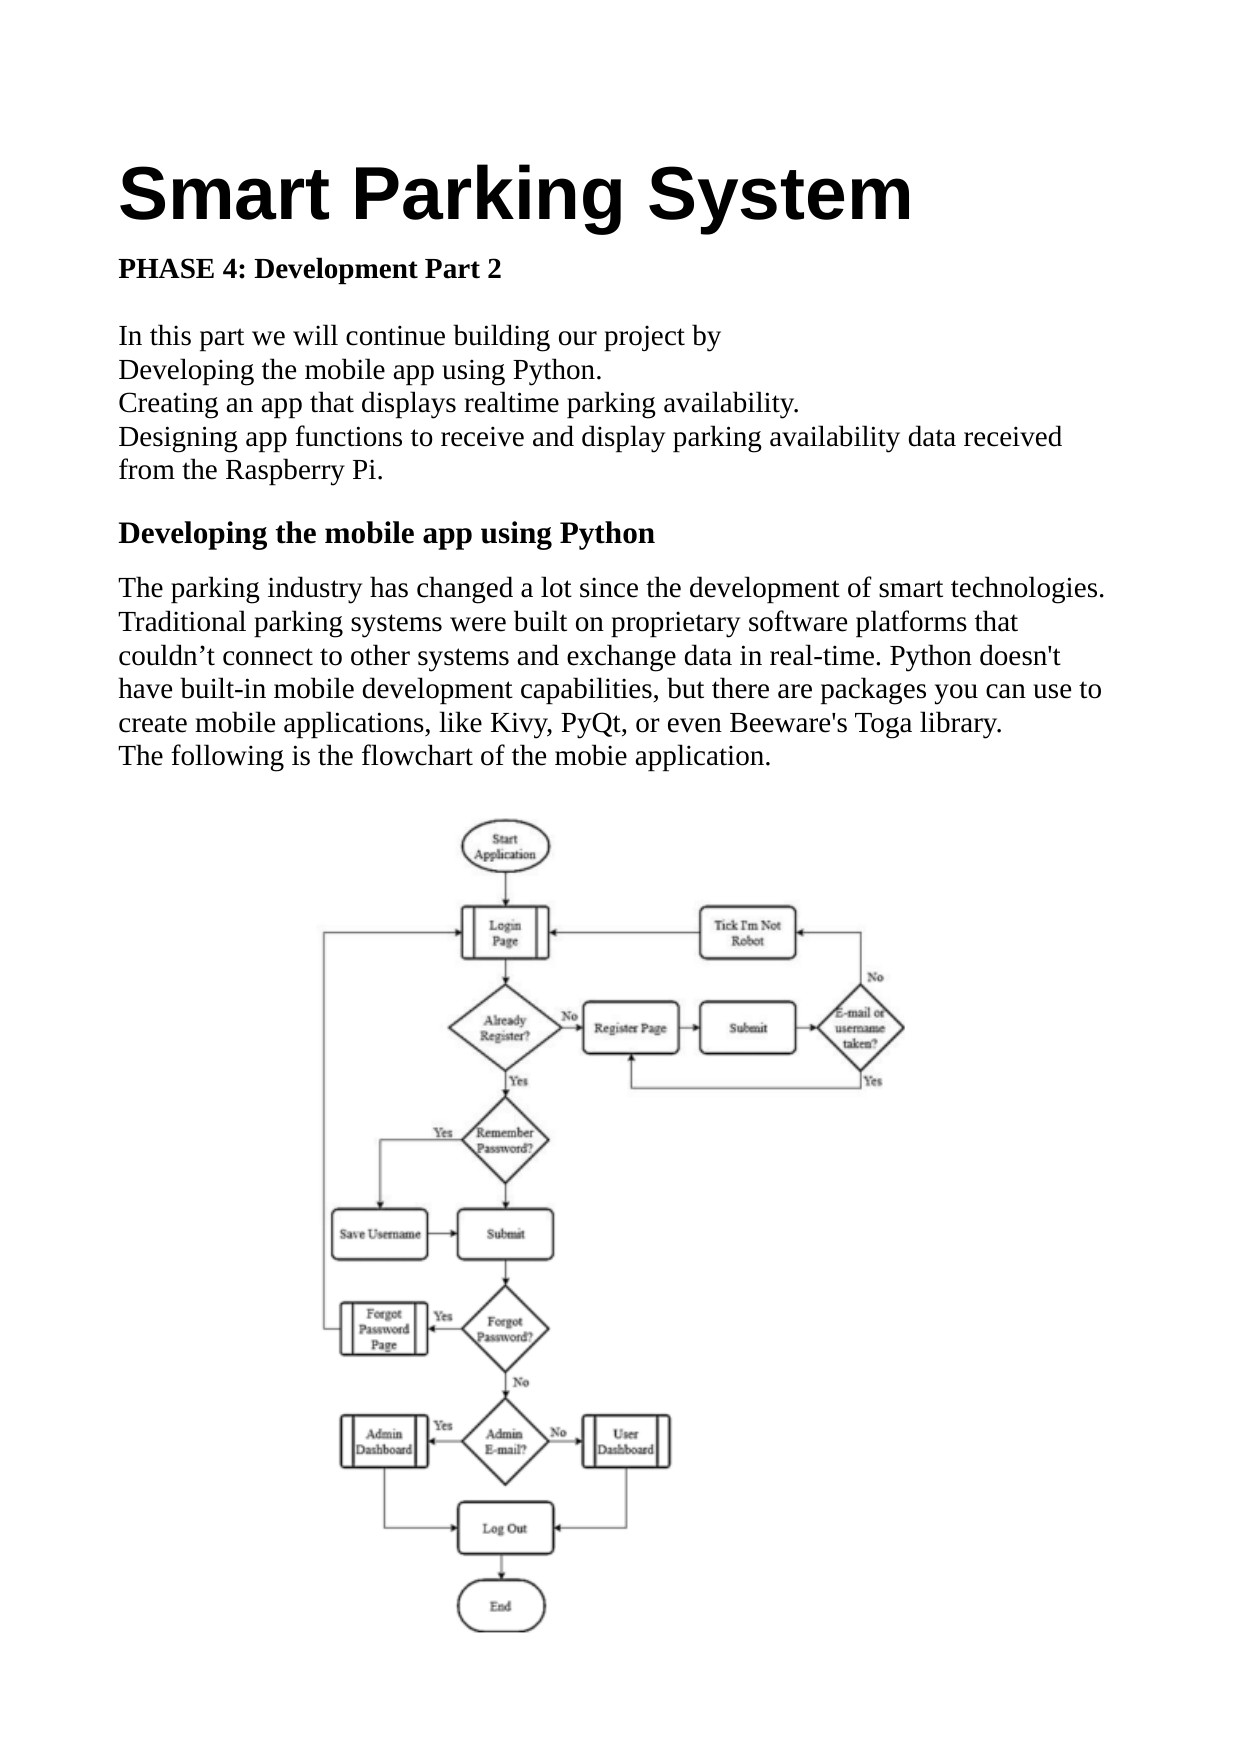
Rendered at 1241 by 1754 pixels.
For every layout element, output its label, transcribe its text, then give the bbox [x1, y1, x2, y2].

text Designing app functions to receive and display parking availability data received from the Raspberry Pi. [118, 419, 1122, 486]
text Creating an app that displays realtime parking availability. [118, 385, 1122, 419]
text The following is the flowchart of the mobie application. [118, 738, 1122, 772]
text Developing the mobile app using Python [118, 515, 1122, 551]
text PHASE 4: Development Part 2 [118, 251, 1122, 285]
text In this part we will continue building our project by [118, 318, 1122, 352]
text The parking industry has changed a lot since the development of smart technologies. Traditional parking systems were built on proprietary software platforms that couldn’t connect to other systems and exchange data in real-time. Python doesn't have built-in mobile development capabilities, but there are packages you can use to create mobile applications, like Kivy, PyQt, or even Beeware's Toga library. [118, 571, 1122, 738]
text Smart Parking System [118, 149, 1122, 236]
text Developing the mobile app using Python. [118, 352, 1122, 385]
